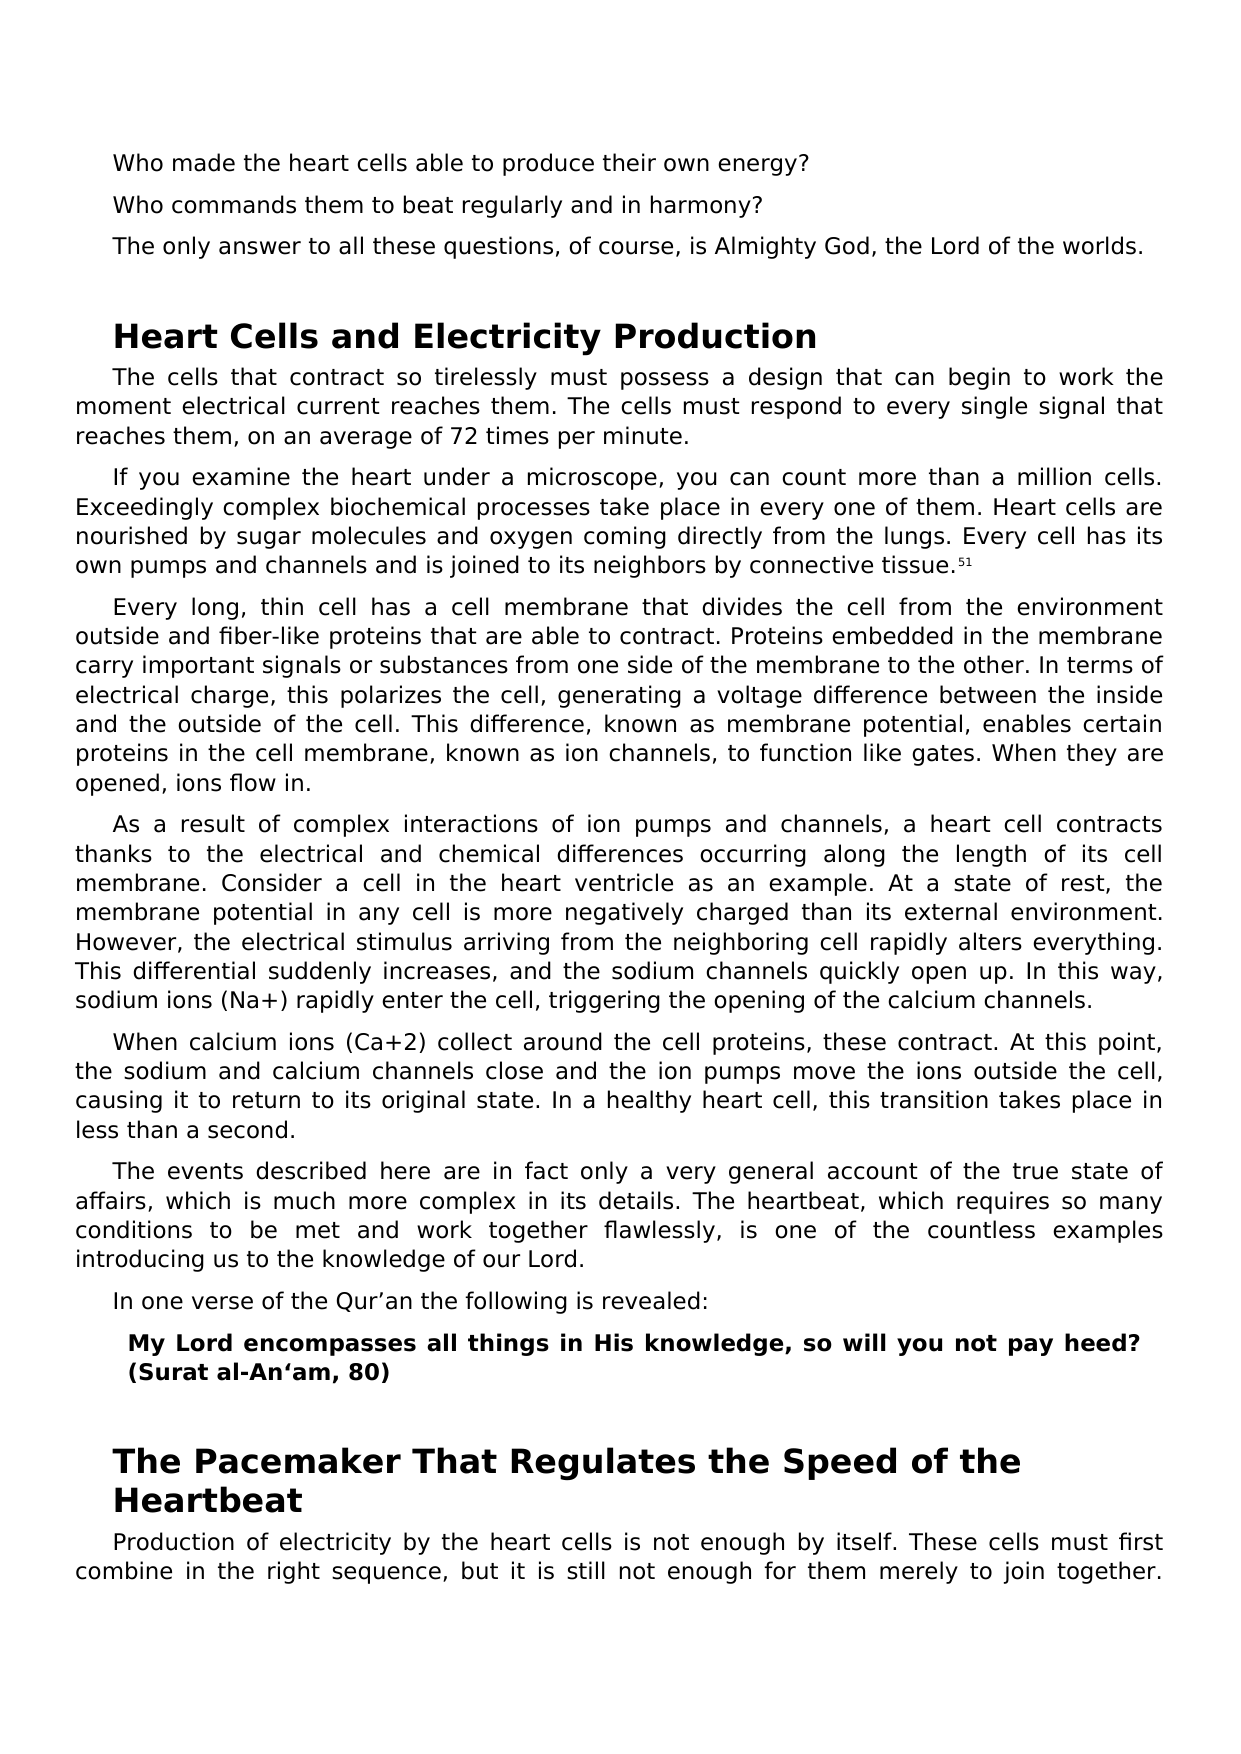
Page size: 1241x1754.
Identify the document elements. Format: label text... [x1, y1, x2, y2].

text Who made the heart cells able to produce their own energy? [75, 150, 1165, 177]
subtitle Heart Cells and Electricity Production [112, 317, 1165, 356]
text Who commands them to beat regularly and in harmony? [75, 192, 1165, 218]
text When calcium ions (Ca+2) collect around the cell proteins, these contract. At this point, the sodium and calcium channels close and the ion pumps move the ions outside the cell, causing it to return to its original state. In a healthy heart cell, this transition takes place in less than a second. [75, 1029, 1165, 1143]
text My Lord encompasses all things in His knowledge, so will you not pay heed? (Surat al-An‘am, 80) [127, 1330, 1143, 1386]
subtitle The Pacemaker That Regulates the Speed of the Heartbeat [112, 1443, 1165, 1520]
text If you examine the heart under a microscope, you can count more than a million cells. Exceedingly complex biochemical processes take place in every one of them. Heart cells are nourished by sugar molecules and oxygen coming directly from the lungs. Every cell has its own pumps and channels and is joined to its neighbors by connective tissue.51 [75, 464, 1165, 579]
text In one verse of the Qur’an the following is revealed: [75, 1288, 1165, 1315]
text The events described here are in fact only a very general account of the true state of affairs, which is much more complex in its details. The heartbeat, which requires so many conditions to be met and work together flawlessly, is one of the countless examples introducing us to the knowledge of our Lord. [75, 1158, 1165, 1273]
text As a result of complex interactions of ion pumps and channels, a heart cell contracts thanks to the electrical and chemical differences occurring along the length of its cell membrane. Consider a cell in the heart ventricle as an example. At a state of rest, the membrane potential in any cell is more negatively charged than its external environment. However, the electrical stimulus arriving from the neighboring cell rapidly alters everything. This differential suddenly increases, and the sodium channels quickly open up. In this way, sodium ions (Na+) rapidly enter the cell, triggering the opening of the calcium channels. [75, 812, 1165, 1014]
text Production of electricity by the heart cells is not enough by itself. These cells must first combine in the right sequence, but it is still not enough for them merely to join together. [75, 1529, 1165, 1585]
text The only answer to all these questions, of course, is Almighty God, the Lord of the worlds. [75, 233, 1165, 260]
text The cells that contract so tirelessly must possess a design that can begin to work the moment electrical current reaches them. The cells must respond to every single signal that reaches them, on an average of 72 times per minute. [75, 364, 1165, 449]
text Every long, thin cell has a cell membrane that divides the cell from the environment outside and fiber-like proteins that are able to contract. Proteins embedded in the membrane carry important signals or substances from one side of the membrane to the other. In terms of electrical charge, this polarizes the cell, generating a voltage difference between the inside and the outside of the cell. This difference, known as membrane potential, enables certain proteins in the cell membrane, known as ion channels, to function like gates. When they are opened, ions flow in. [75, 594, 1165, 796]
